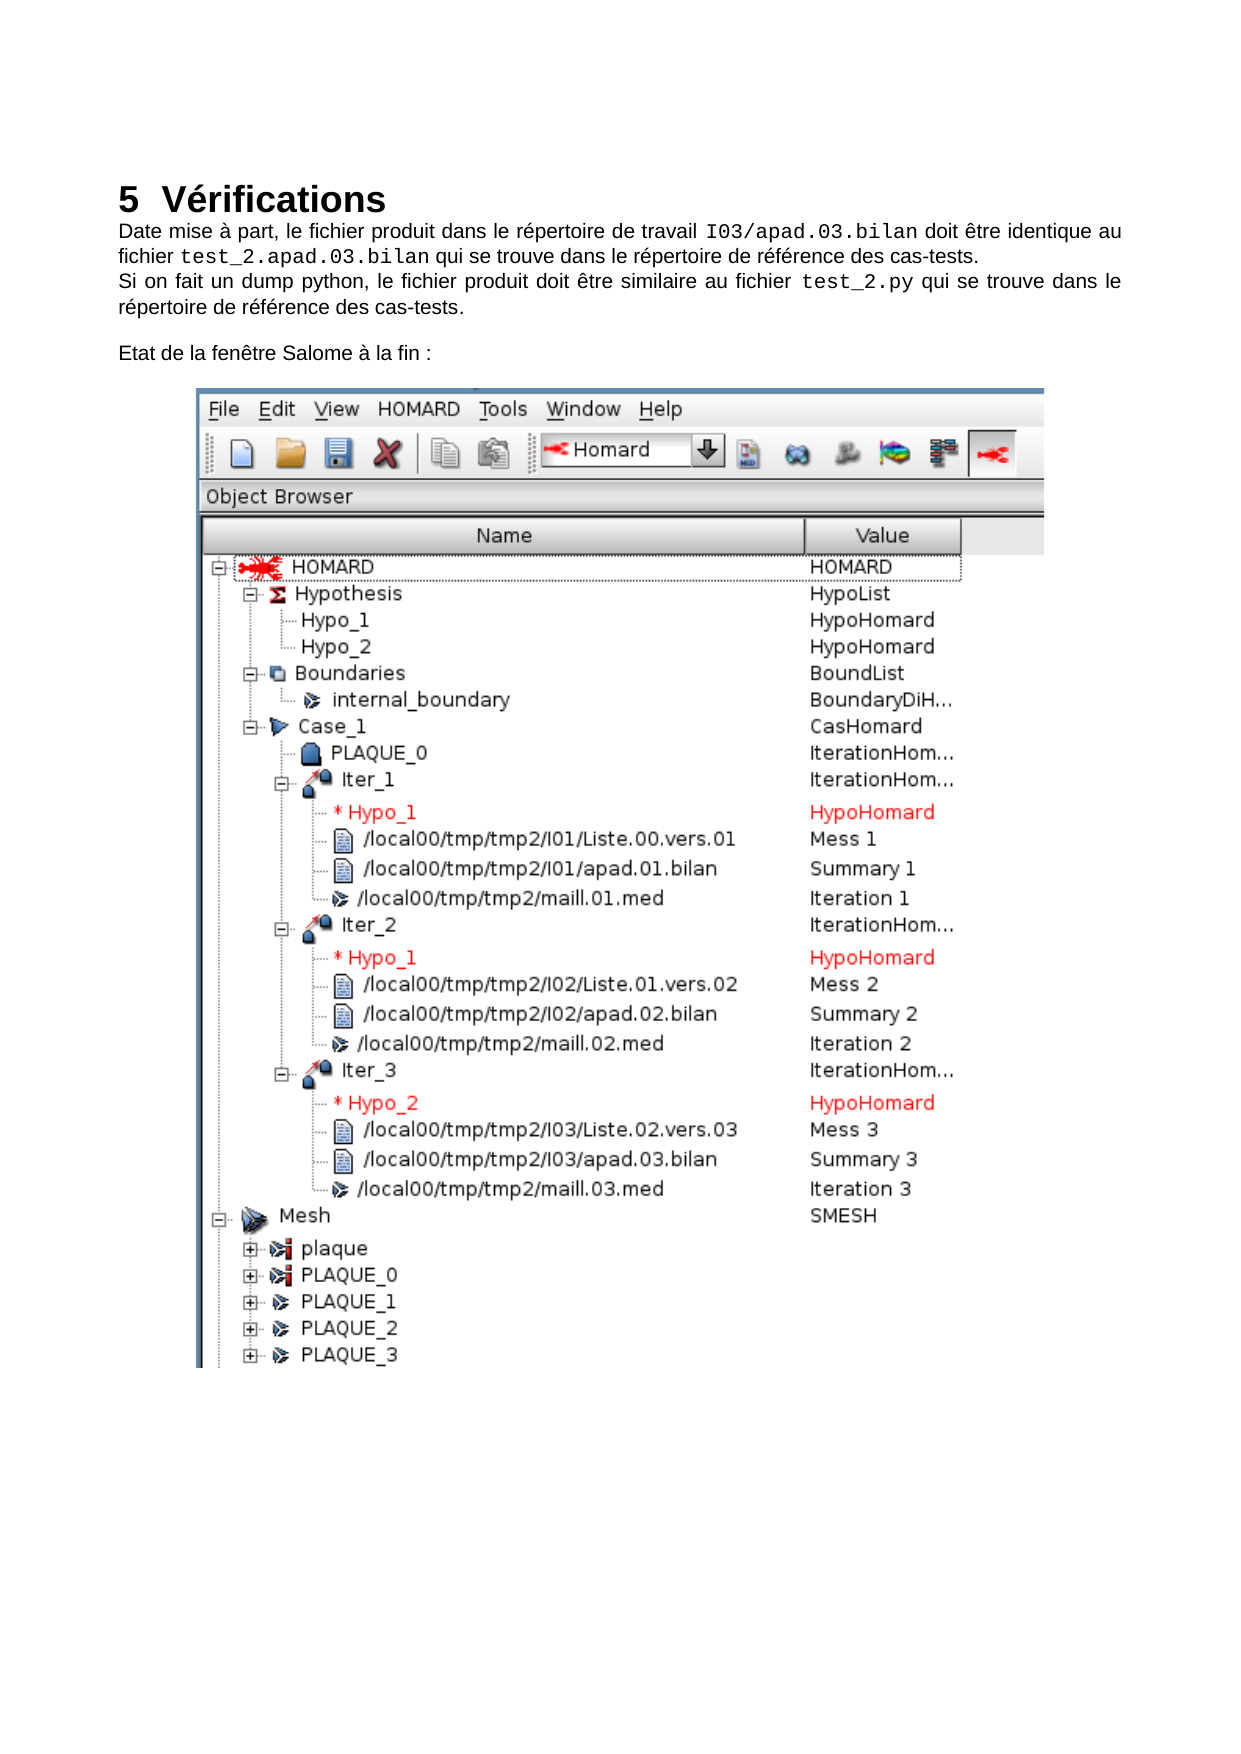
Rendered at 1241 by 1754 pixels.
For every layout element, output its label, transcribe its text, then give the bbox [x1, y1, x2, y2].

subtitle Vérifications [118, 178, 1122, 220]
text Si on fait un dump python, le fichier produit doit être similaire au fichier test_2.py qui se trouve dans le répertoire de référence des cas-tests. [118, 270, 1122, 318]
picture [195, 388, 1045, 1368]
text Date mise à part, le fichier produit dans le répertoire de travail I03/apad.03.bilan doit être identique au fichier test_2.apad.03.bilan qui se trouve dans le répertoire de référence des cas-tests. [118, 220, 1122, 270]
text Etat de la fenêtre Salome à la fin : [118, 342, 1122, 365]
